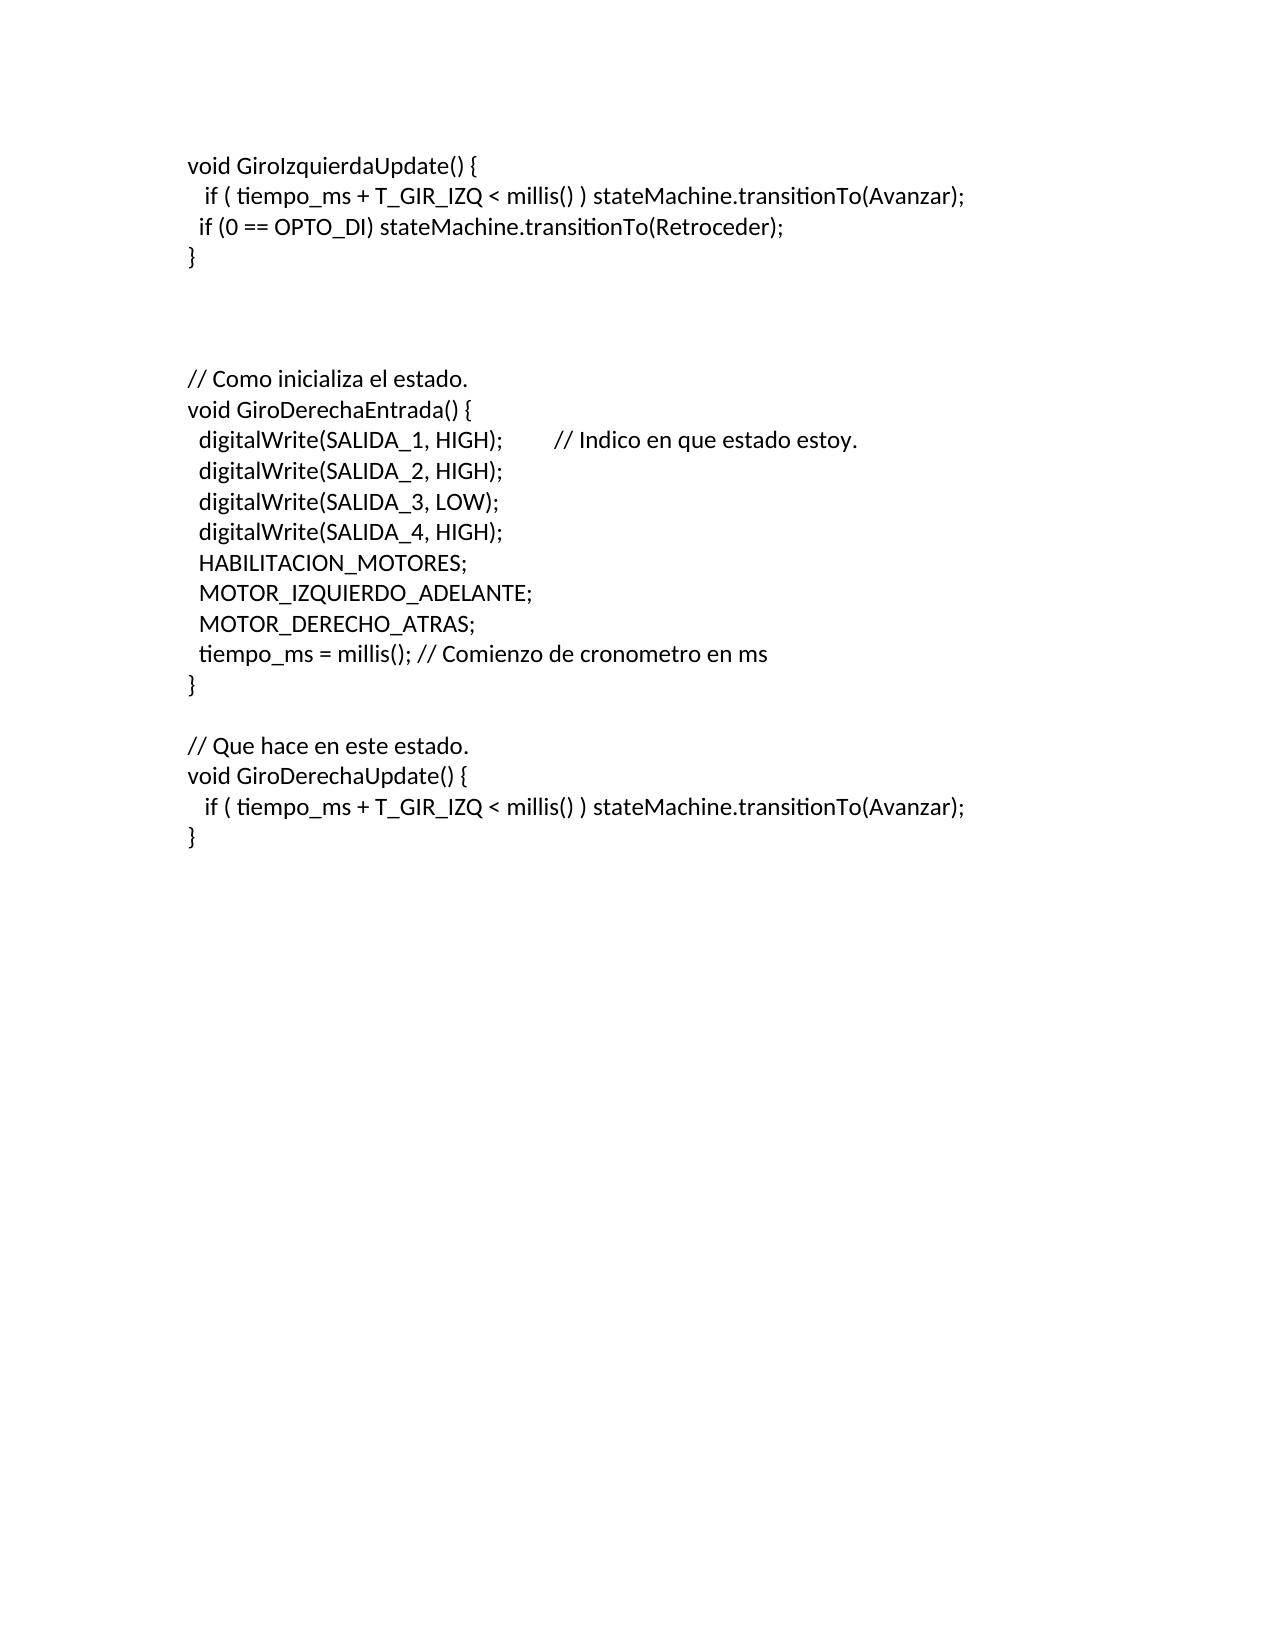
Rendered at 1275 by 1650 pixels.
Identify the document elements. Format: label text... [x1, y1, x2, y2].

text MOTOR_IZQUIERDO_ADELANTE; [187, 577, 1087, 608]
text if ( tiempo_ms + T_GIR_IZQ < millis() ) stateMachine.transitionTo(Avanzar); [187, 181, 1087, 211]
text void GiroDerechaUpdate() { [187, 760, 1087, 791]
text if ( tiempo_ms + T_GIR_IZQ < millis() ) stateMachine.transitionTo(Avanzar); [187, 791, 1087, 821]
text digitalWrite(SALIDA_4, HIGH); [187, 516, 1087, 547]
text tiempo_ms = millis(); // Comienzo de cronometro en ms [187, 638, 1087, 669]
text } [187, 821, 1087, 852]
text } [187, 242, 1087, 272]
text if (0 == OPTO_DI) stateMachine.transitionTo(Retroceder); [187, 211, 1087, 242]
text void GiroDerechaEntrada() { [187, 394, 1087, 425]
text digitalWrite(SALIDA_3, LOW); [187, 486, 1087, 516]
text MOTOR_DERECHO_ATRAS; [187, 608, 1087, 638]
text digitalWrite(SALIDA_2, HIGH); [187, 455, 1087, 486]
text // Como inicializa el estado. [187, 364, 1087, 394]
text // Que hace en este estado. [187, 730, 1087, 760]
text HABILITACION_MOTORES; [187, 547, 1087, 577]
text } [187, 669, 1087, 699]
text digitalWrite(SALIDA_1, HIGH); // Indico en que estado estoy. [187, 425, 1087, 455]
text void GiroIzquierdaUpdate() { [187, 150, 1087, 181]
